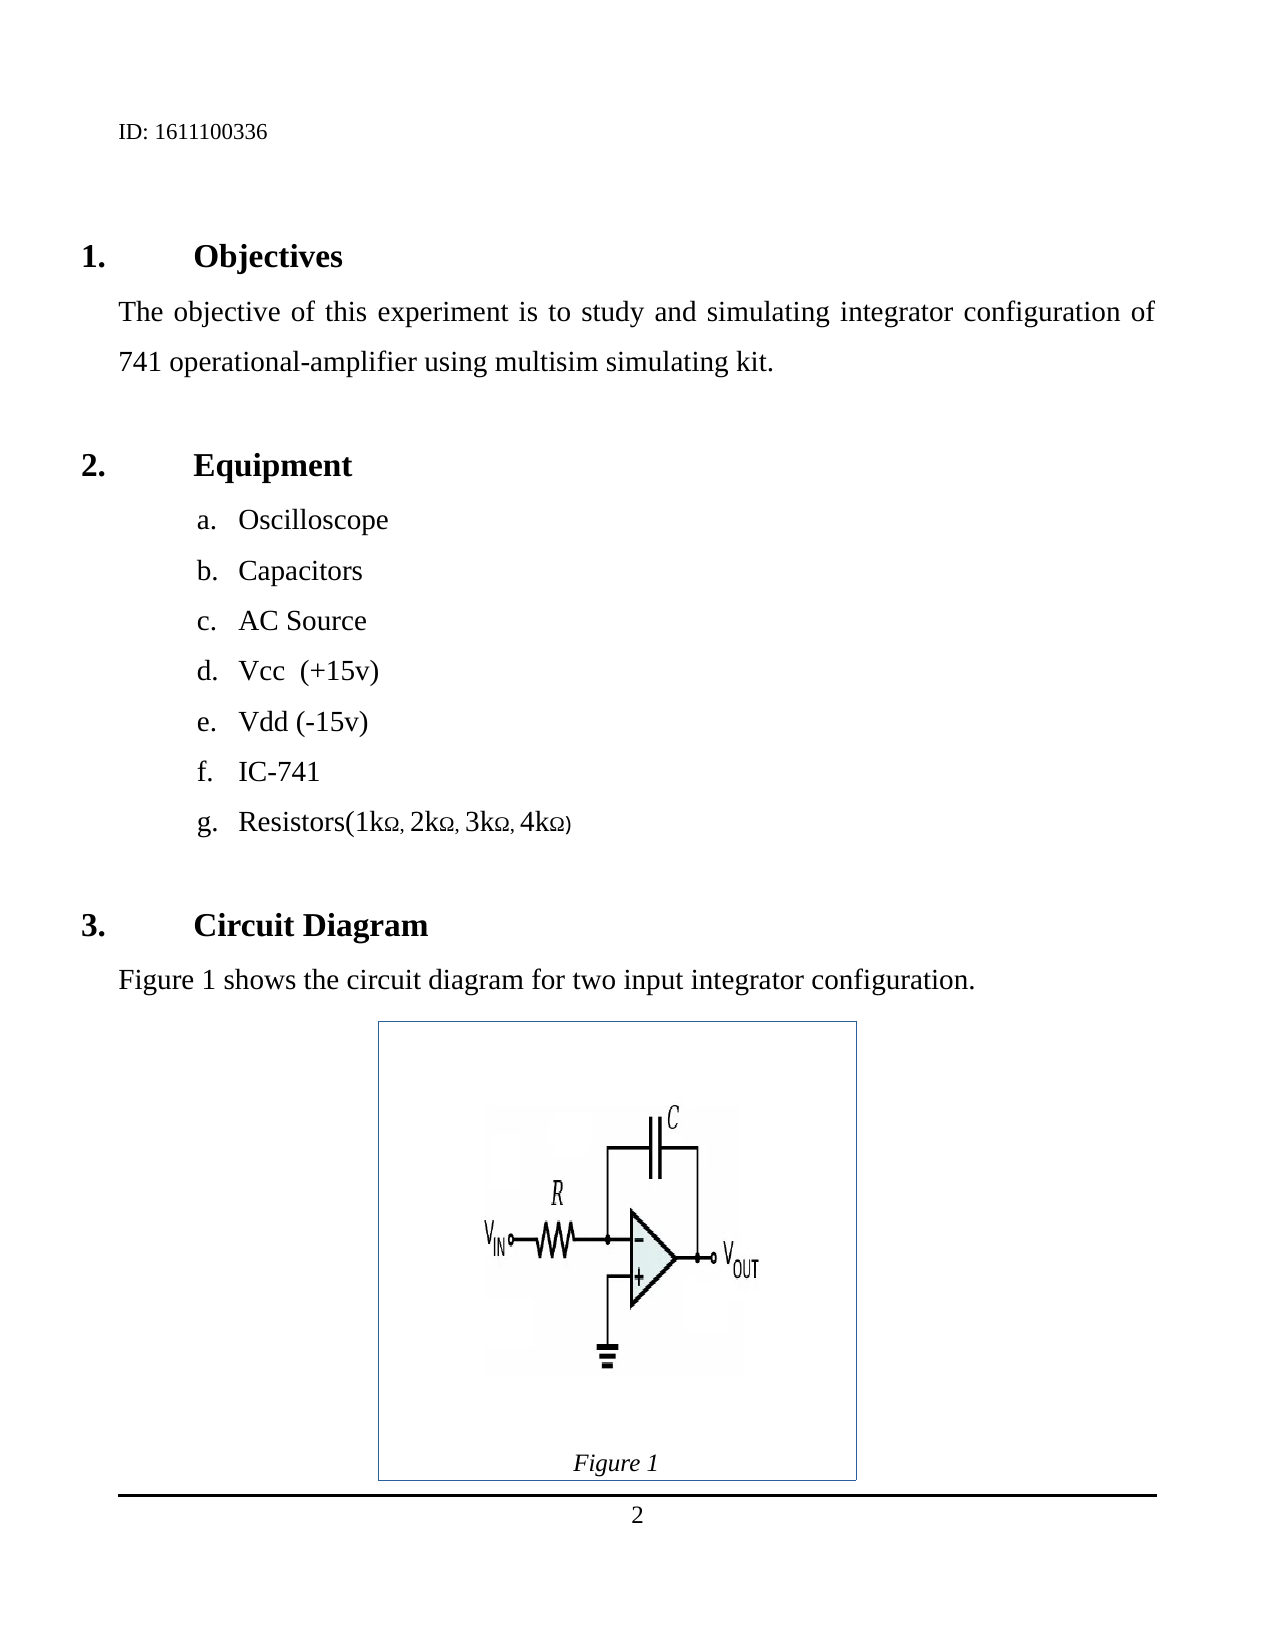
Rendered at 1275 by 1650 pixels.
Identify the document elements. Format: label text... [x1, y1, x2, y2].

list Capacitors [197, 553, 1157, 586]
list AC Source [197, 603, 1157, 637]
list The objective of this experiment is to study and simulating integrator configuration of 741 operational-amplifier using multisim simulating kit. [81, 294, 1157, 378]
text ID: 1611100336 [118, 118, 1157, 144]
list IC-741 [197, 754, 1157, 788]
list Oscilloscope [197, 502, 1157, 536]
list Objectives [81, 237, 1157, 275]
list Vcc (+15v) [197, 653, 1157, 687]
list Circuit Diagram [81, 905, 1157, 943]
list Figure 1 shows the circuit diagram for two input integrator configuration. [81, 962, 1157, 996]
text Figure 1 [381, 1448, 853, 1477]
list Vdd (-15v) [197, 704, 1157, 737]
list Equipment [81, 445, 1157, 483]
picture [381, 1036, 854, 1448]
list Resistors(1kΩ, 2kΩ, 3kΩ, 4kΩ) [197, 804, 1157, 838]
